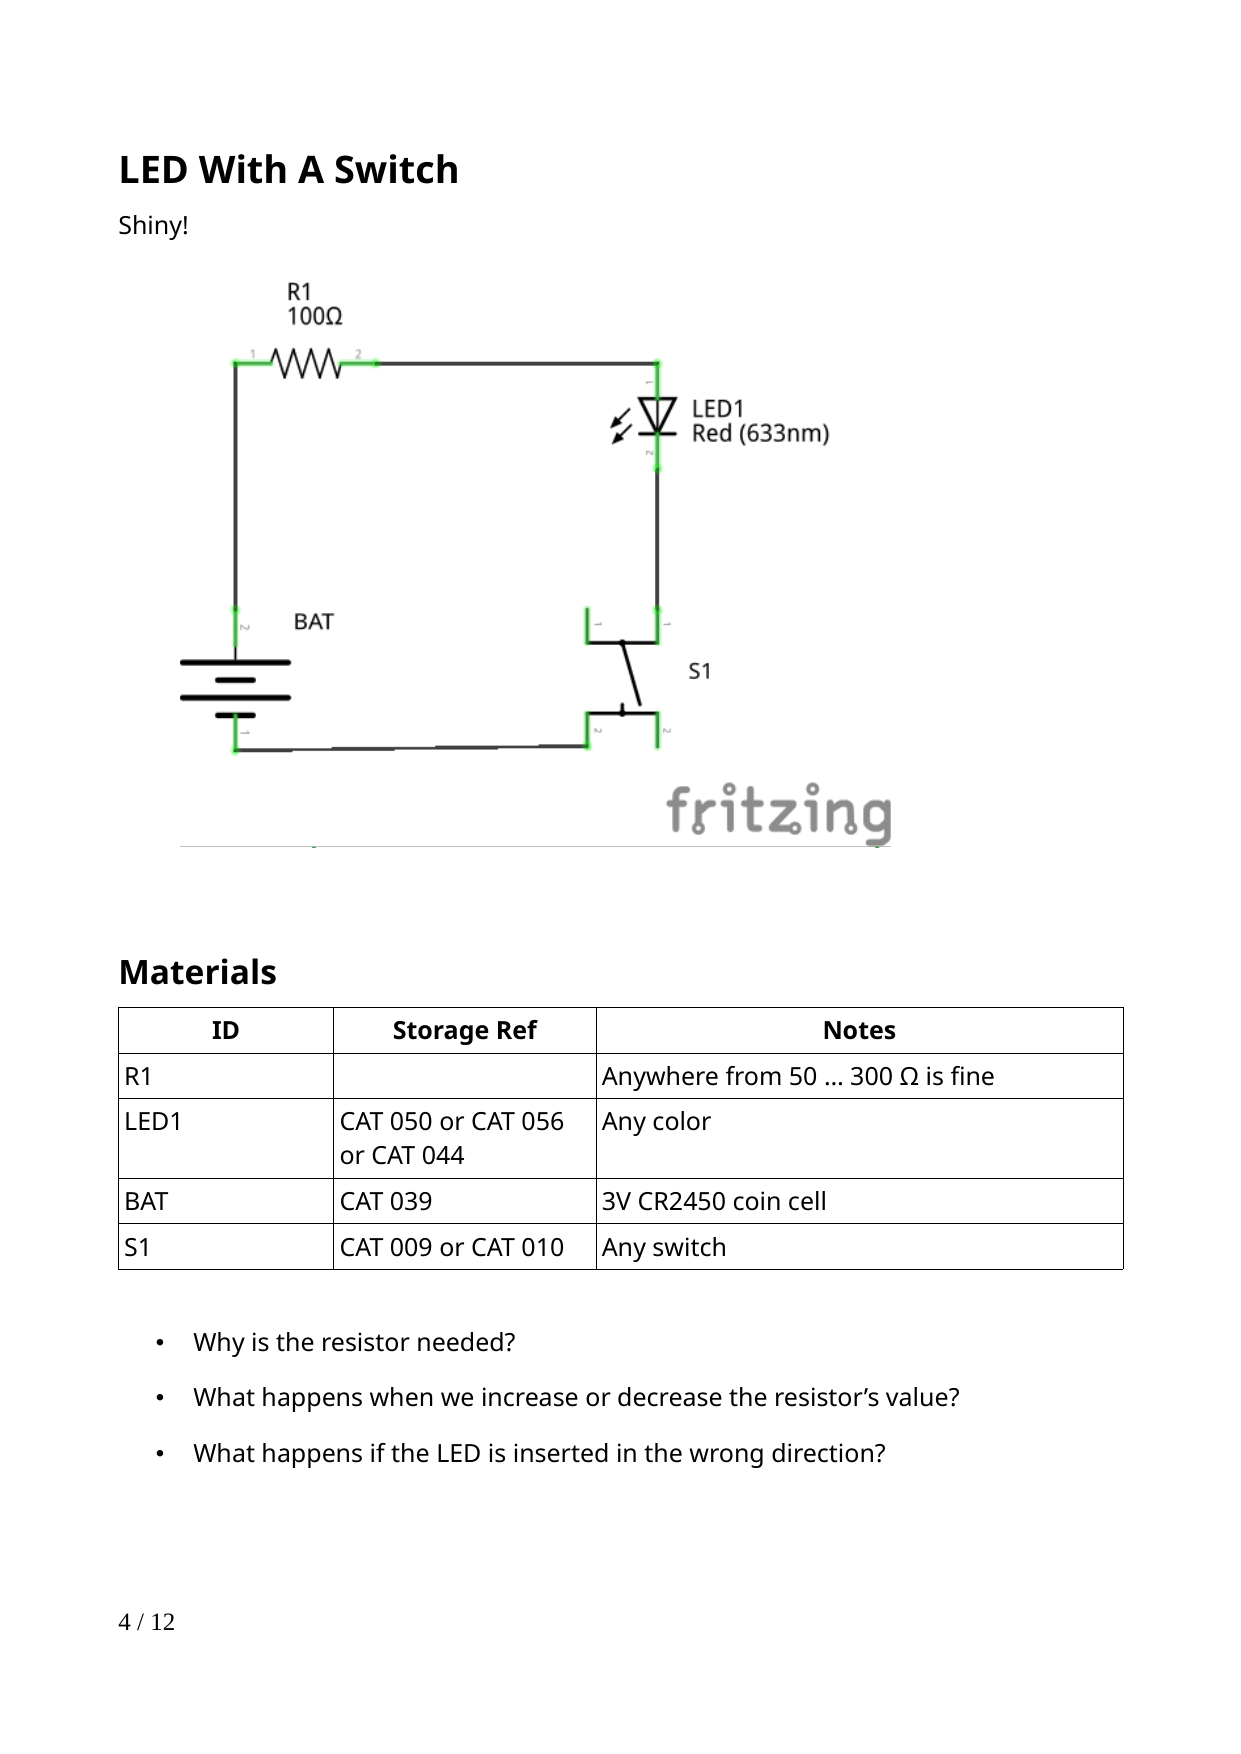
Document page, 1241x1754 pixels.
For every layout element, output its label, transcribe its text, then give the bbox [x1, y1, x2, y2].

table_cell Any switch [597, 1224, 1123, 1269]
table_header Notes [597, 1008, 1123, 1052]
table_cell CAT 050 or CAT 056 or CAT 044 [334, 1099, 596, 1178]
table_cell Anywhere from 50 … 300 Ω is fine [597, 1054, 1123, 1098]
table_header ID [119, 1008, 333, 1052]
table_cell CAT 039 [334, 1179, 596, 1223]
table_cell R1 [119, 1054, 333, 1098]
subtitle LED With A Switch [118, 143, 1122, 195]
table_cell CAT 009 or CAT 010 [334, 1224, 596, 1269]
text Shiny! [118, 207, 1122, 241]
subtitle Materials [118, 948, 1122, 994]
table_cell 3V CR2450 coin cell [597, 1179, 1123, 1223]
table_cell [334, 1054, 596, 1098]
picture [180, 282, 891, 848]
table_cell LED1 [119, 1099, 333, 1178]
table_cell BAT [119, 1179, 333, 1223]
table_cell S1 [119, 1224, 333, 1269]
list What happens if the LED is inserted in the wrong direction? [156, 1435, 1122, 1469]
table_cell Any color [597, 1099, 1123, 1178]
table_header Storage Ref [334, 1008, 596, 1052]
list Why is the resistor needed? [156, 1324, 1122, 1358]
list What happens when we increase or decrease the resistor’s value? [156, 1380, 1122, 1414]
